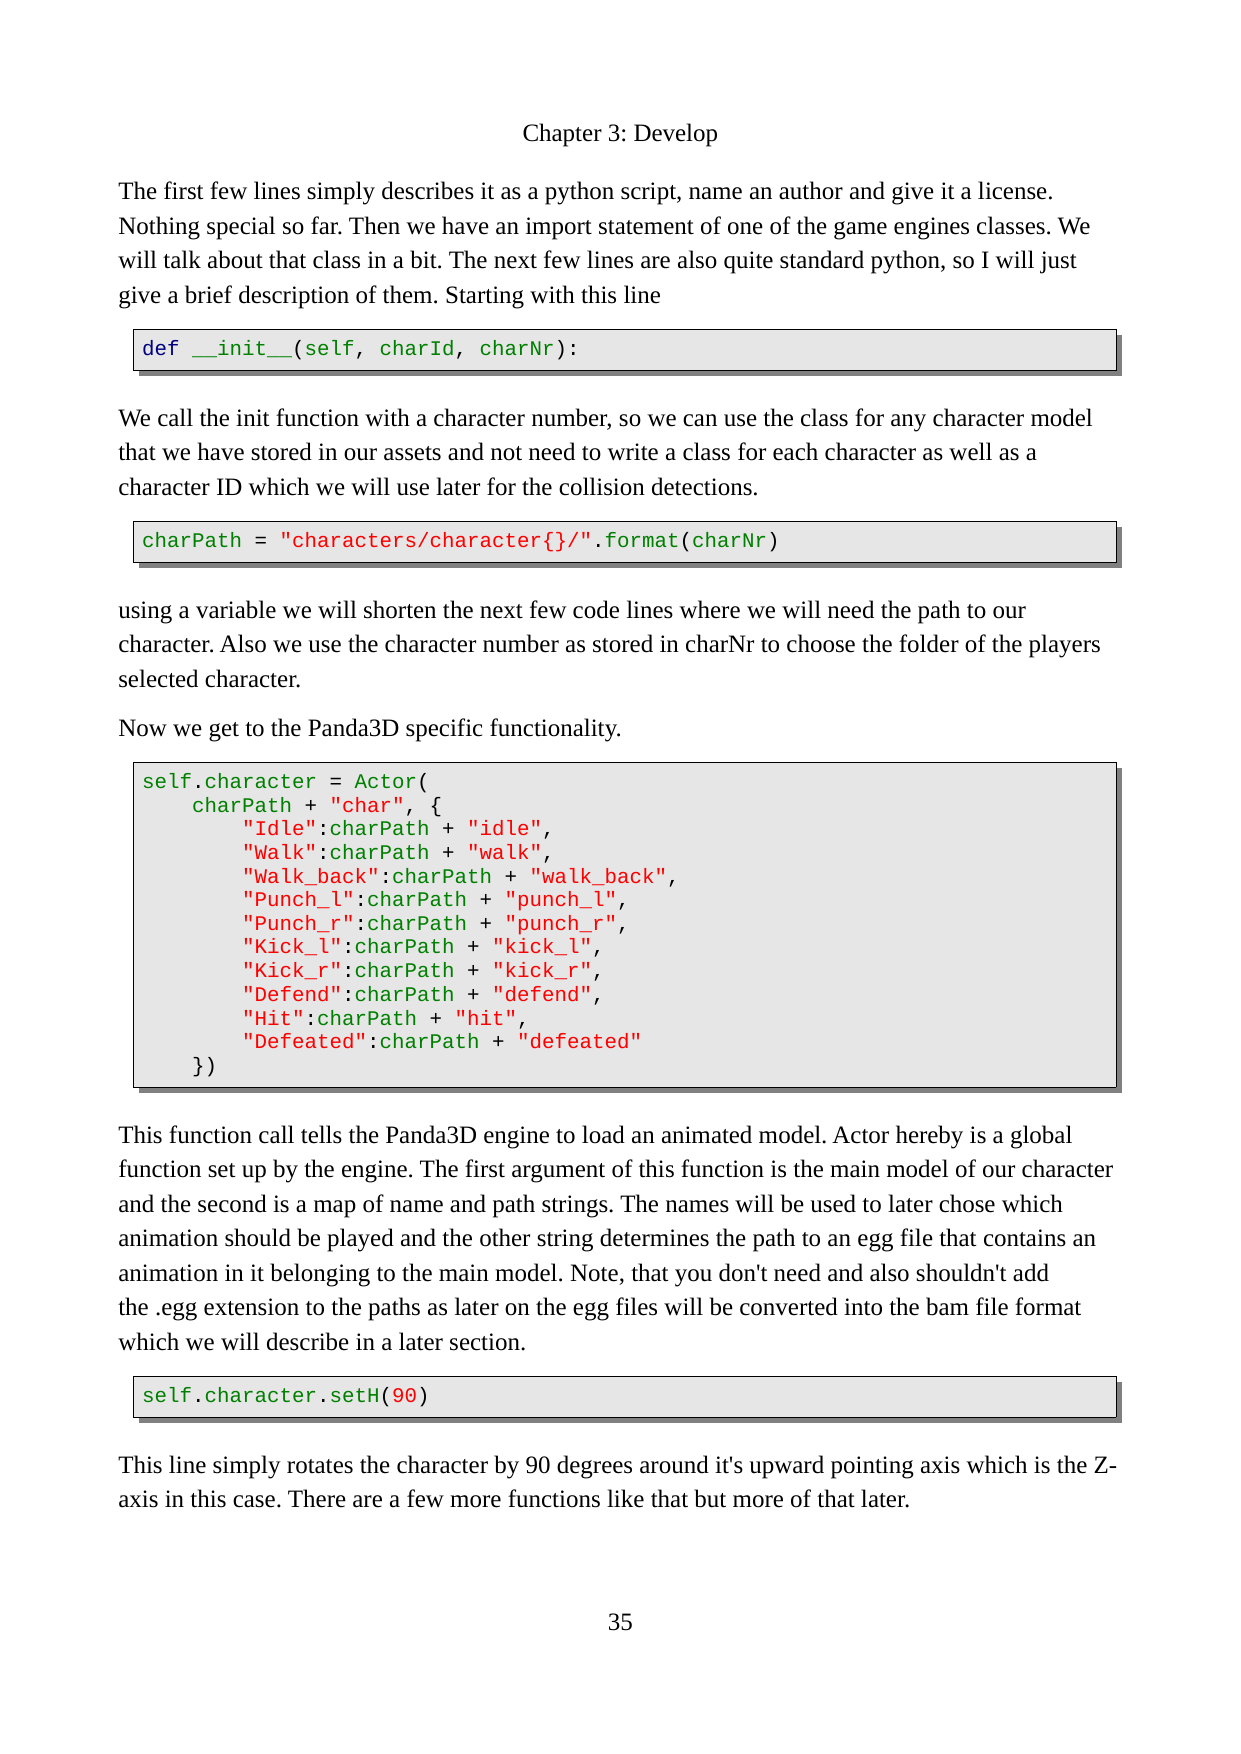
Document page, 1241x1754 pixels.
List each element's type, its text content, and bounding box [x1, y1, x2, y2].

text charPath + "char", { [134, 786, 1116, 809]
text "Defeated":charPath + "defeated" [134, 1022, 1116, 1046]
text def __init__(self, charId, charNr): [134, 330, 1116, 370]
text "Kick_r":charPath + "kick_r", [134, 951, 1116, 975]
text charPath = "characters/character{}/".format(charNr) [134, 522, 1116, 562]
text "Idle":charPath + "idle", [134, 809, 1116, 833]
text self.character = Actor( [134, 763, 1116, 786]
text "Walk":charPath + "walk", [134, 833, 1116, 857]
text self.character.setH(90) [134, 1377, 1116, 1417]
text }) [134, 1046, 1116, 1087]
text This function call tells the Panda3D engine to load an animated model. Actor hereby is a global function set up by the engine. The first argument of this function is the main model of our character and the second is a map of name and path strings. The names will be used to later chose which animation should be played and the other string determines the path to an egg file that contains an animation in it belonging to the main model. Note, that you don't need and also shouldn't add the .egg extension to the paths as later on the egg files will be converted into the bam file format which we will describe in a later section. [118, 1120, 1122, 1356]
text The first few lines simply describes it as a python script, name an author and give it a license. Nothing special so far. Then we have an import statement of one of the game engines classes. We will talk about that class in a bit. The next few lines are also quite standard python, so I will just give a brief description of them. Starting with this line [118, 176, 1122, 308]
text "Punch_l":charPath + "punch_l", [134, 880, 1116, 904]
text using a variable we will shorten the next few code lines where we will need the path to our character. Also we use the character number as stored in charNr to choose the folder of the players selected character. [118, 595, 1122, 693]
text "Kick_l":charPath + "kick_l", [134, 928, 1116, 951]
text "Defend":charPath + "defend", [134, 975, 1116, 998]
text We call the init function with a character number, so we can use the class for any character model that we have stored in our assets and not need to write a class for each character as well as a character ID which we will use later for the collision detections. [118, 403, 1122, 501]
text "Hit":charPath + "hit", [134, 998, 1116, 1022]
text Now we get to the Panda3D specific functionality. [118, 713, 1122, 742]
text "Walk_back":charPath + "walk_back", [134, 857, 1116, 880]
text "Punch_r":charPath + "punch_r", [134, 904, 1116, 928]
text This line simply rotates the character by 90 degrees around it's upward pointing axis which is the Z-axis in this case. There are a few more functions like that but more of that later. [118, 1450, 1122, 1513]
